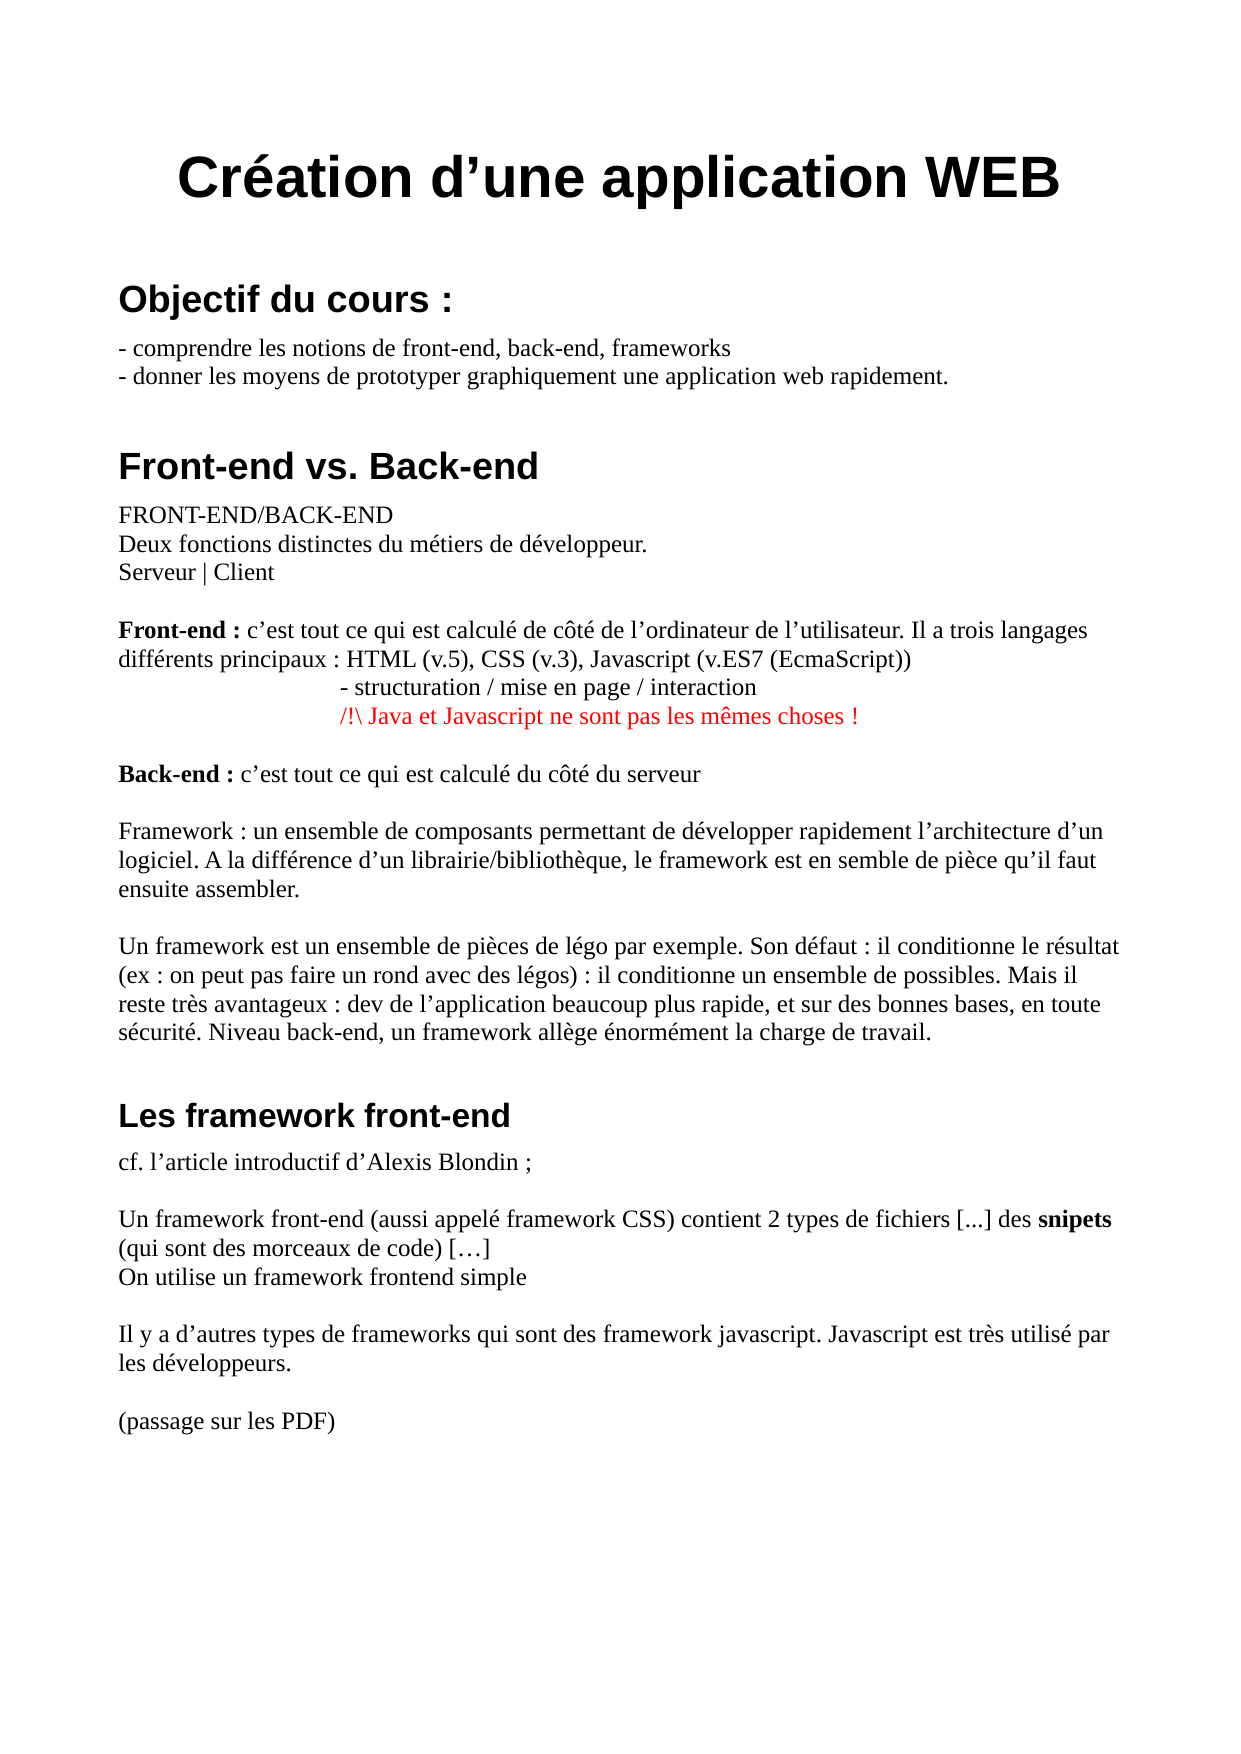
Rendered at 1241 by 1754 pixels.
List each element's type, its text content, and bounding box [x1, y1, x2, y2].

title Création d’une application WEB [118, 143, 1122, 210]
text cf. l’article introductif d’Alexis Blondin ; [118, 1147, 1122, 1176]
text (passage sur les PDF) [118, 1406, 1122, 1434]
text - donner les moyens de prototyper graphiquement une application web rapidement. [118, 361, 1122, 390]
text Front-end : c’est tout ce qui est calculé de côté de l’ordinateur de l’utilisateur. Il a trois langages différents principaux : HTML (v.5), CSS (v.3), Javascript (v.ES7 (EcmaScript)) [118, 615, 1122, 672]
subtitle Front-end vs. Back-end [118, 444, 1122, 487]
text FRONT-END/BACK-END [118, 500, 1122, 529]
text Framework : un ensemble de composants permettant de développer rapidement l’architecture d’un logiciel. A la différence d’un librairie/bibliothèque, le framework est en semble de pièce qu’il faut ensuite assembler. [118, 816, 1122, 902]
text Serveur | Client [118, 557, 1122, 586]
text - structuration / mise en page / interaction [118, 672, 1122, 701]
text Un framework front-end (aussi appelé framework CSS) contient 2 types de fichiers [...] des snipets (qui sont des morceaux de code) […] [118, 1204, 1122, 1262]
text Back-end : c’est tout ce qui est calculé du côté du serveur [118, 759, 1122, 787]
text /!\ Java et Javascript ne sont pas les mêmes choses ! [118, 701, 1122, 730]
text Un framework est un ensemble de pièces de légo par exemple. Son défaut : il conditionne le résultat (ex : on peut pas faire un rond avec des légos) : il conditionne un ensemble de possibles. Mais il reste très avantageux : dev de l’application beaucoup plus rapide, et sur des bonnes bases, en toute sécurité. Niveau back-end, un framework allège énormément la charge de travail. [118, 931, 1122, 1046]
subtitle Les framework front-end [118, 1096, 1122, 1134]
text On utilise un framework frontend simple [118, 1262, 1122, 1291]
text - comprendre les notions de front-end, back-end, frameworks [118, 333, 1122, 361]
subtitle Objectif du cours : [118, 276, 1122, 320]
text Il y a d’autres types de frameworks qui sont des framework javascript. Javascript est très utilisé par les développeurs. [118, 1319, 1122, 1377]
text Deux fonctions distinctes du métiers de développeur. [118, 529, 1122, 557]
